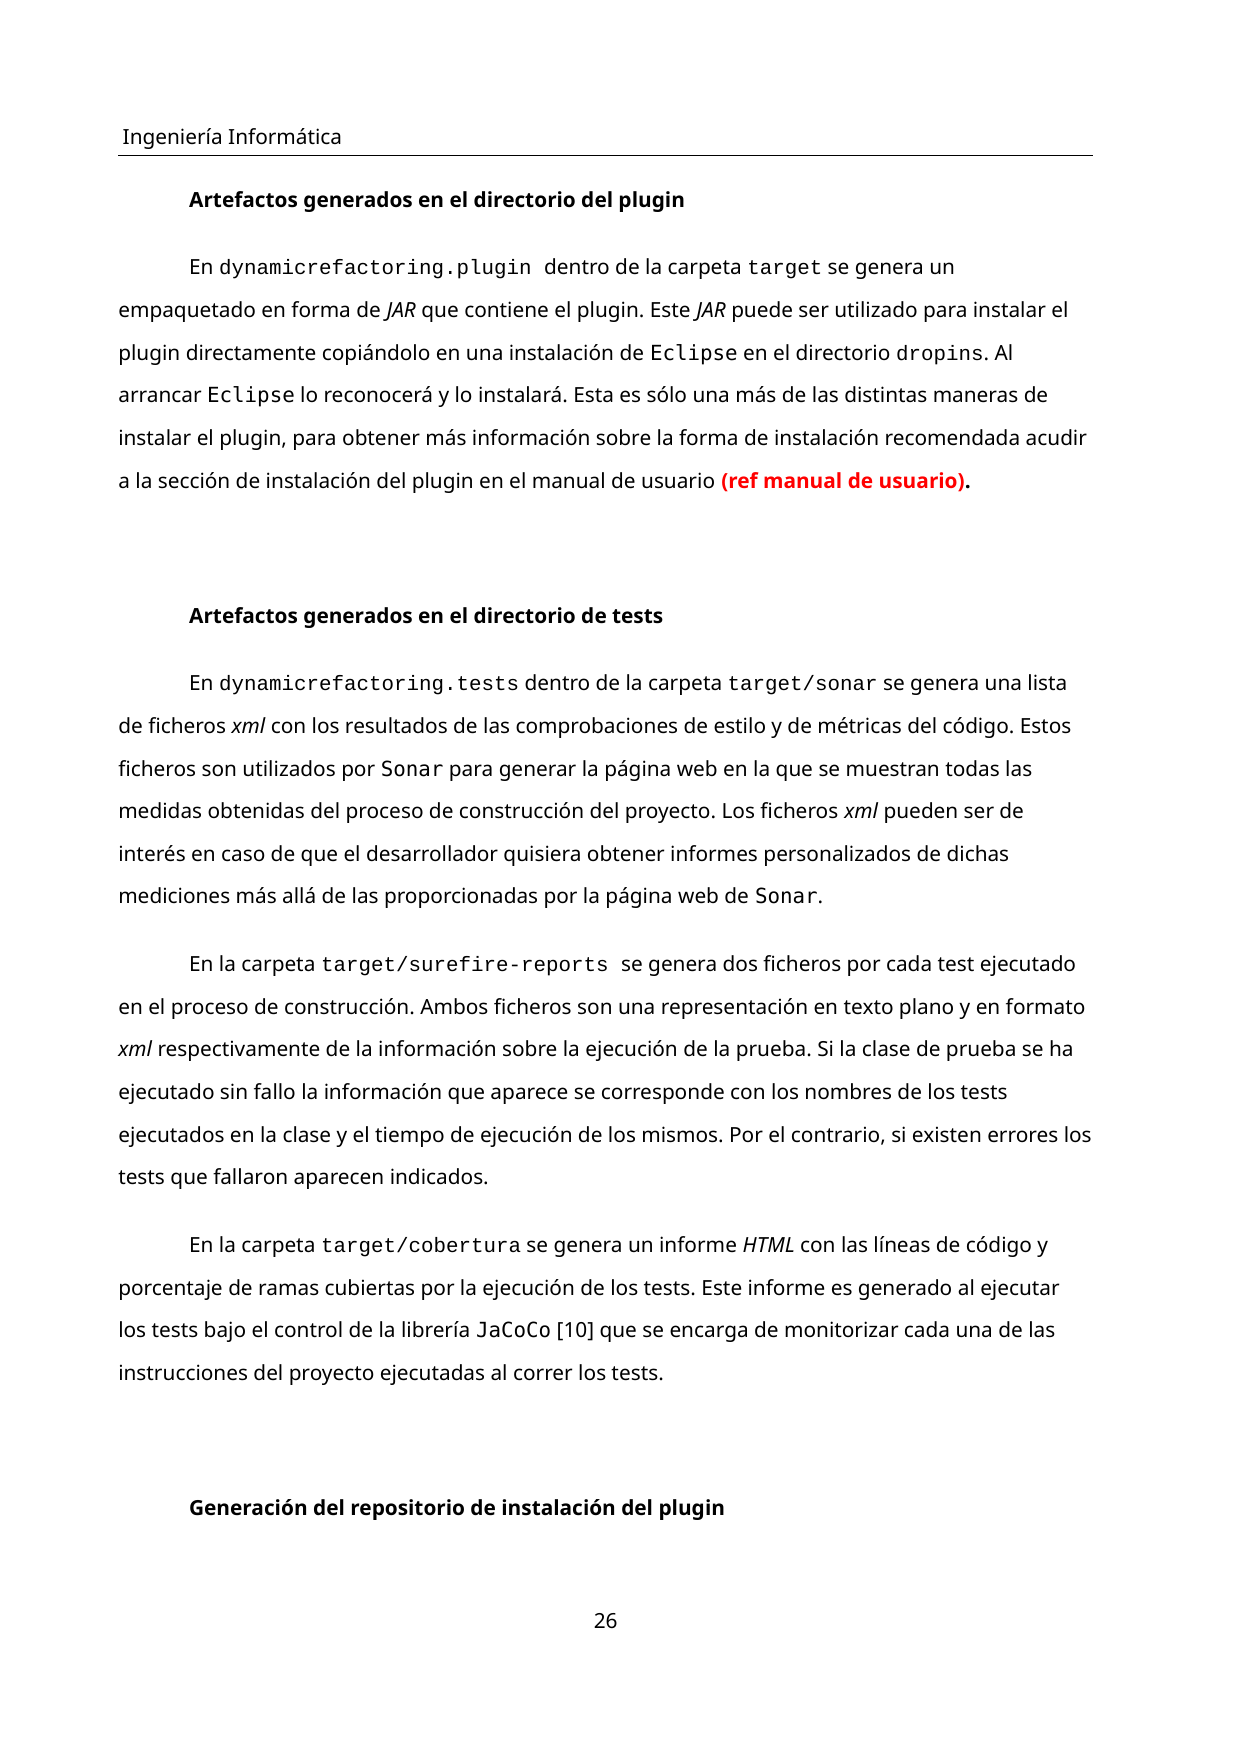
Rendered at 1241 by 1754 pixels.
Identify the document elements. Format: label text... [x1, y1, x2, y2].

text Generación del repositorio de instalación del plugin [118, 1493, 1093, 1522]
text Artefactos generados en el directorio del plugin [118, 185, 1093, 213]
text Artefactos generados en el directorio de tests [118, 601, 1093, 629]
text En la carpeta target/cobertura se genera un informe HTML con las líneas de código y porcentaje de ramas cubiertas por la ejecución de los tests. Este informe es generado al ejecutar los tests bajo el control de la librería JaCoCo [10] que se encarga de monitorizar cada una de las instrucciones del proyecto ejecutadas al correr los tests. [118, 1230, 1093, 1386]
text En dynamicrefactoring.tests dentro de la carpeta target/sonar se genera una lista de ficheros xml con los resultados de las comprobaciones de estilo y de métricas del código. Estos ficheros son utilizados por Sonar para generar la página web en la que se muestran todas las medidas obtenidas del proceso de construcción del proyecto. Los ficheros xml pueden ser de interés en caso de que el desarrollador quisiera obtener informes personalizados de dichas mediciones más allá de las proporcionadas por la página web de Sonar. [118, 668, 1093, 910]
text En dynamicrefactoring.plugin dentro de la carpeta target se genera un empaquetado en forma de JAR que contiene el plugin. Este JAR puede ser utilizado para instalar el plugin directamente copiándolo en una instalación de Eclipse en el directorio dropins. Al arrancar Eclipse lo reconocerá y lo instalará. Esta es sólo una más de las distintas maneras de instalar el plugin, para obtener más información sobre la forma de instalación recomendada acudir a la sección de instalación del plugin en el manual de usuario (ref manual de usuario). [118, 252, 1093, 494]
text En la carpeta target/surefire-reports se genera dos ficheros por cada test ejecutado en el proceso de construcción. Ambos ficheros son una representación en texto plano y en formato xml respectivamente de la información sobre la ejecución de la prueba. Si la clase de prueba se ha ejecutado sin fallo la información que aparece se corresponde con los nombres de los tests ejecutados en la clase y el tiempo de ejecución de los mismos. Por el contrario, si existen errores los tests que fallaron aparecen indicados. [118, 949, 1093, 1191]
